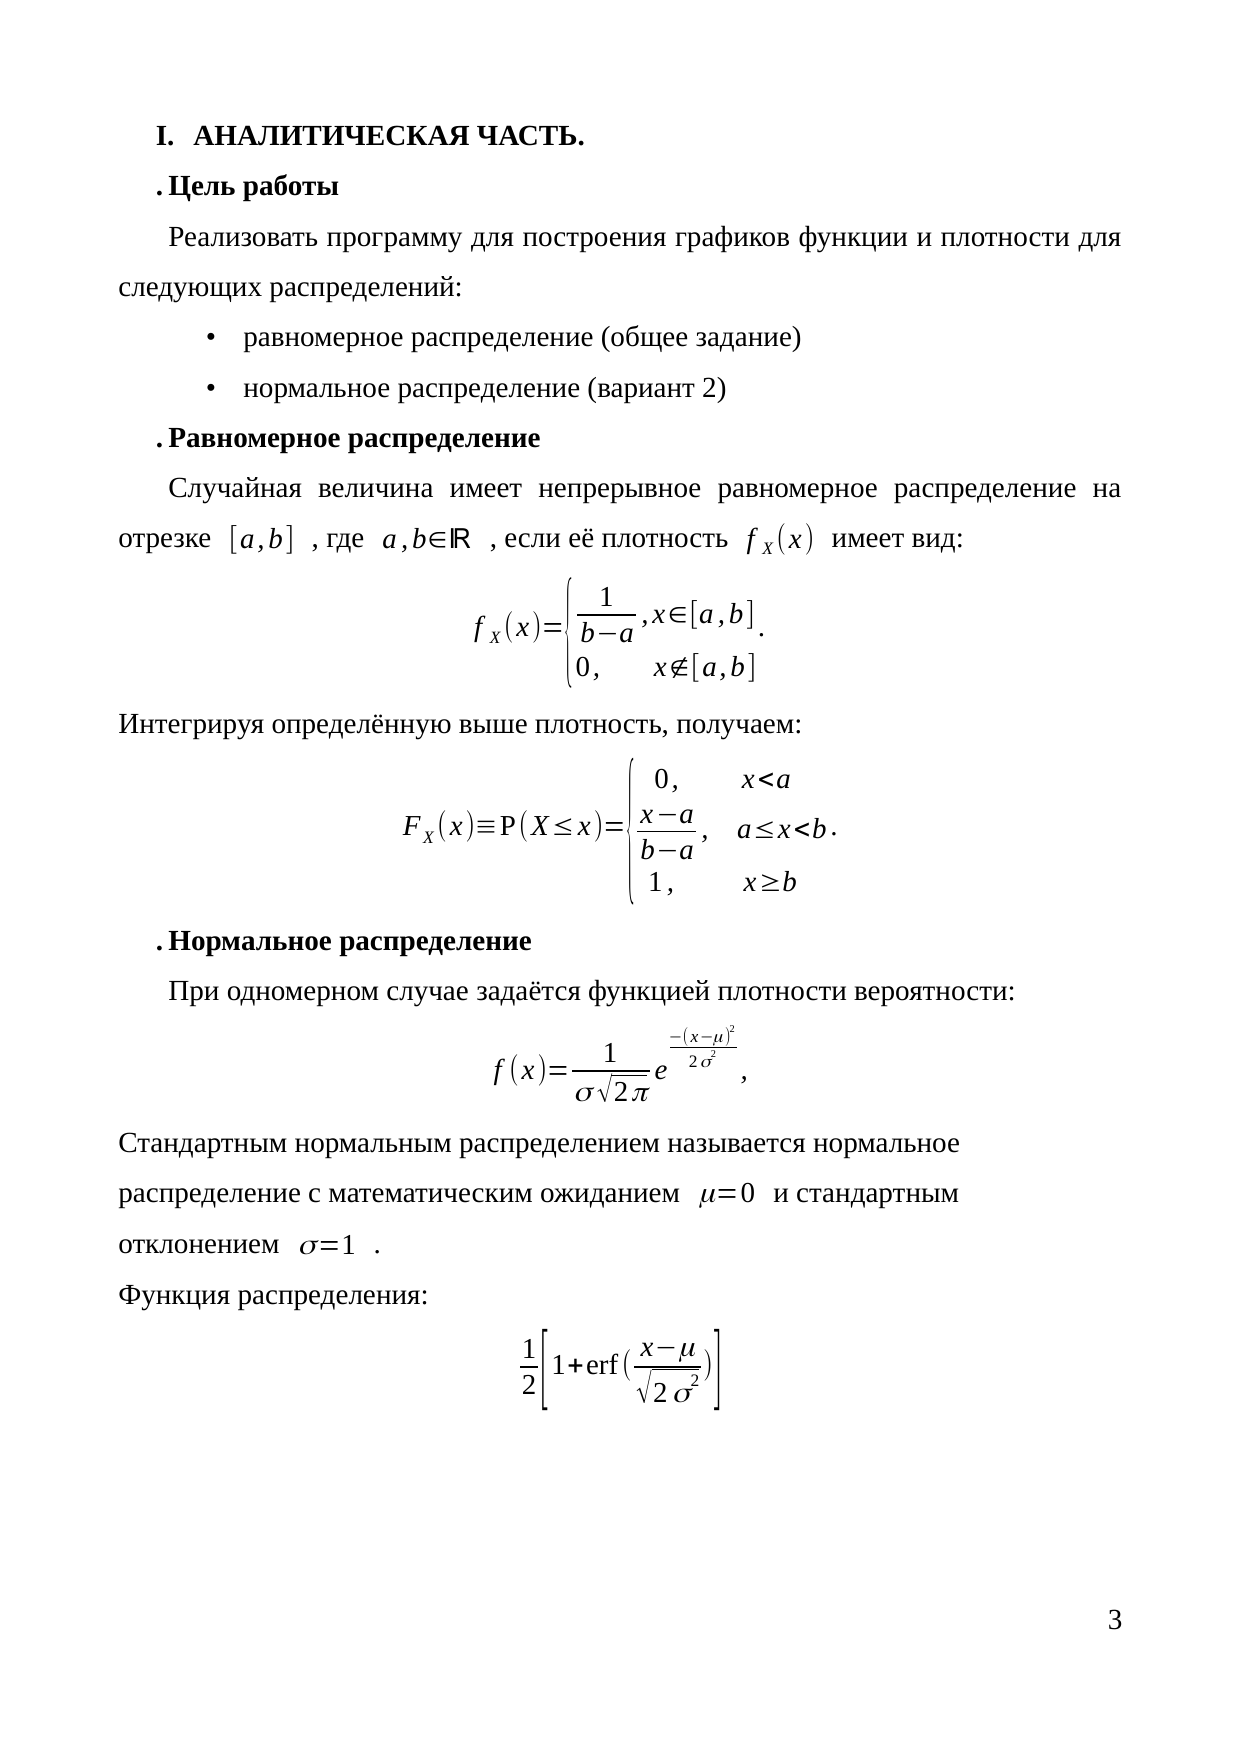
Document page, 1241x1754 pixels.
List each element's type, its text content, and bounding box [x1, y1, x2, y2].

text Реализовать программу для построения графиков функции и плотности для следующих распределений: [118, 219, 1122, 303]
text При одномерном случае задаётся функцией плотности вероятности: [118, 973, 1122, 1006]
text Стандартным нормальным распределением называется нормальное распределение с математическим ожиданиеми стандартным отклонением. [118, 1125, 1122, 1260]
text Случайная величина имеет непрерывное равномерное распределение на отрезке, где, если её плотностьимеет вид: [118, 470, 1122, 558]
subtitle Цель работы [156, 168, 1122, 202]
text Интегрируя определённую выше плотность, получаем: [118, 706, 1122, 739]
list равномерное распределение (общее задание) [206, 319, 1122, 353]
list нормальное распределение (вариант 2) [206, 370, 1122, 403]
subtitle Нормальное распределение [156, 923, 1122, 956]
subtitle АНАЛИТИЧЕСКАЯ ЧАСТЬ. [156, 118, 1122, 152]
subtitle Равномерное распределение [156, 420, 1122, 453]
text Функция распределения: [118, 1277, 1122, 1311]
